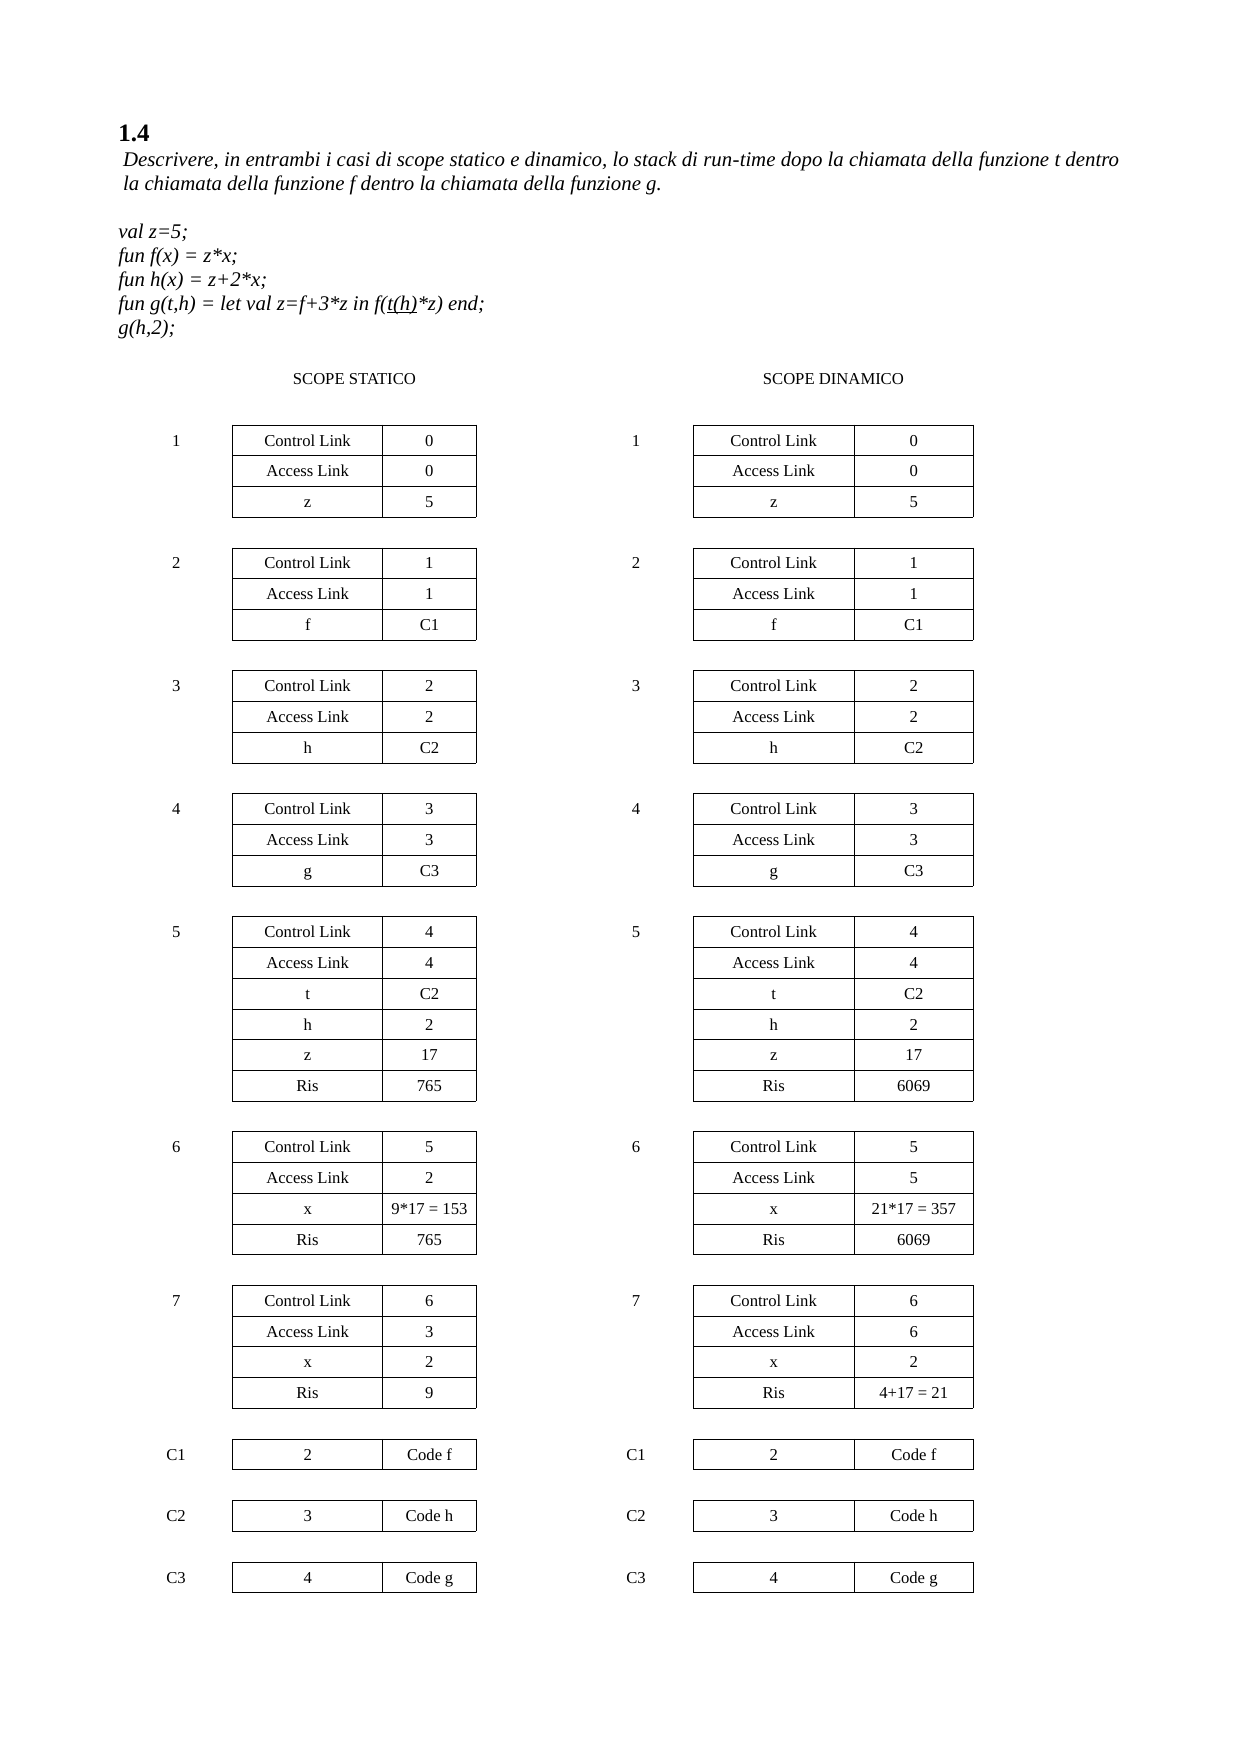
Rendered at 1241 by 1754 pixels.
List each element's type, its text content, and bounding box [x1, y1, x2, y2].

table_cell [693, 1409, 854, 1439]
table_cell [119, 455, 232, 486]
table_cell C2 [578, 1500, 693, 1531]
table_cell [578, 609, 693, 640]
table_cell [119, 824, 232, 855]
table_header [476, 363, 578, 394]
table_cell [119, 1531, 232, 1562]
table_cell Ris [694, 1378, 854, 1408]
table_cell g [694, 856, 854, 886]
table_cell 2 [578, 548, 693, 578]
table_cell [578, 824, 693, 855]
table_cell [693, 1255, 854, 1285]
table_cell Control Link [694, 549, 854, 578]
table_cell [477, 1500, 578, 1531]
table_cell [974, 916, 1044, 947]
table_cell Control Link [694, 1132, 854, 1162]
table_cell 5 [383, 487, 476, 517]
table_cell 0 [855, 426, 973, 455]
table_cell 3 [578, 670, 693, 701]
table_cell [233, 518, 382, 547]
table_cell [383, 887, 476, 916]
table_cell [974, 1500, 1044, 1531]
table_cell [578, 1224, 693, 1254]
table_cell 2 [233, 1440, 382, 1469]
table_cell [973, 763, 1044, 793]
table_cell [477, 1224, 578, 1254]
table_cell [233, 641, 382, 670]
text val z=5; [118, 219, 1122, 243]
table_cell C2 [855, 979, 973, 1008]
table_cell [119, 1469, 232, 1500]
table_cell x [694, 1194, 854, 1223]
table_cell [578, 1162, 693, 1193]
table_cell [119, 947, 232, 978]
table_cell 9*17 = 153 [383, 1194, 476, 1223]
table_cell 4 [119, 793, 232, 824]
table_cell [477, 578, 578, 609]
table_cell Access Link [694, 825, 854, 855]
table_cell [578, 886, 693, 916]
table_cell [477, 1193, 578, 1223]
table_cell Code f [383, 1440, 476, 1469]
table_cell 6069 [855, 1071, 973, 1101]
table_cell Access Link [233, 456, 382, 486]
table_cell [854, 1470, 973, 1500]
table_cell [973, 1254, 1044, 1285]
table_cell [119, 609, 232, 640]
table_cell [974, 947, 1044, 978]
table_cell Control Link [233, 671, 382, 701]
table_cell z [694, 487, 854, 517]
table_cell [973, 517, 1044, 547]
table_cell z [233, 487, 382, 517]
table_cell x [233, 1194, 382, 1223]
table_cell [477, 732, 578, 763]
table_cell [119, 1193, 232, 1223]
table_cell Ris [233, 1378, 382, 1408]
table_cell 2 [383, 1163, 476, 1193]
table_cell 2 [855, 1010, 973, 1039]
table_cell [476, 1254, 578, 1285]
table_cell [383, 641, 476, 670]
table_cell [578, 947, 693, 978]
table_cell Ris [233, 1071, 382, 1101]
table_cell Code h [855, 1501, 973, 1531]
table_cell [974, 425, 1044, 455]
table_cell 5 [578, 916, 693, 947]
text fun h(x) = z+2*x; [118, 267, 1122, 291]
table_cell [974, 793, 1044, 824]
table_cell [693, 1470, 854, 1500]
table_cell 6 [855, 1286, 973, 1316]
table_cell [693, 764, 854, 793]
table_cell Access Link [233, 825, 382, 855]
table_cell [973, 1531, 1044, 1562]
table_cell C2 [119, 1500, 232, 1531]
table_cell [578, 1377, 693, 1408]
table_cell [383, 518, 476, 547]
table_cell [233, 1409, 382, 1439]
table_cell 0 [855, 456, 973, 486]
table_cell [477, 1562, 578, 1592]
table_cell [854, 641, 973, 670]
table_cell 5 [855, 1132, 973, 1162]
table_cell Control Link [233, 1132, 382, 1162]
table_cell [476, 1408, 578, 1439]
table_cell C3 [855, 856, 973, 886]
table_cell [854, 887, 973, 916]
table_cell [974, 1439, 1044, 1469]
table_cell 2 [694, 1440, 854, 1469]
table_cell Control Link [694, 917, 854, 947]
table_header [578, 363, 693, 394]
table_cell [854, 1102, 973, 1131]
table_cell Access Link [694, 702, 854, 732]
table_cell 4 [233, 1563, 382, 1592]
table_cell 765 [383, 1225, 476, 1254]
table_cell [974, 701, 1044, 732]
table_cell [383, 1532, 476, 1562]
table_cell 1 [855, 549, 973, 578]
table_cell 6 [119, 1131, 232, 1162]
table_cell [476, 1101, 578, 1131]
table_cell 6069 [855, 1225, 973, 1254]
table_cell [974, 1285, 1044, 1316]
table_cell [974, 1562, 1044, 1592]
table_cell [233, 1470, 382, 1500]
table_cell 3 [383, 1317, 476, 1346]
table_cell [119, 394, 232, 424]
table_cell Control Link [233, 794, 382, 824]
table_cell [477, 486, 578, 517]
table_cell [578, 578, 693, 609]
table_cell [854, 518, 973, 547]
table_cell [974, 1346, 1044, 1377]
table_cell 7 [578, 1285, 693, 1316]
table_cell 3 [119, 670, 232, 701]
table_cell 4 [855, 948, 973, 978]
table_cell 1 [383, 579, 476, 609]
table_cell Code g [383, 1563, 476, 1592]
table_cell Code g [855, 1563, 973, 1592]
table_cell [119, 517, 232, 547]
table_cell [854, 1532, 973, 1562]
table_cell [477, 1377, 578, 1408]
table_cell [233, 1532, 382, 1562]
table_cell [119, 855, 232, 886]
table_cell [477, 425, 578, 455]
table_cell [119, 1316, 232, 1346]
table_cell [477, 548, 578, 578]
table_cell [578, 701, 693, 732]
table_cell 3 [233, 1501, 382, 1531]
table_cell [119, 732, 232, 763]
table_cell [578, 1009, 693, 1039]
table_cell [693, 1102, 854, 1131]
table_cell [477, 916, 578, 947]
table_cell [974, 1039, 1044, 1070]
table_cell h [694, 733, 854, 763]
table_cell [974, 1224, 1044, 1254]
table_cell 6 [855, 1317, 973, 1346]
table_cell [477, 824, 578, 855]
table_cell Control Link [233, 1286, 382, 1316]
table_cell [119, 1070, 232, 1101]
table_cell [476, 886, 578, 916]
table_cell x [233, 1347, 382, 1377]
table_cell Control Link [694, 426, 854, 455]
table_cell 4 [855, 917, 973, 947]
table_cell Access Link [694, 1317, 854, 1346]
table_cell Access Link [694, 948, 854, 978]
text 1.4 [118, 118, 1122, 147]
table_cell z [233, 1040, 382, 1070]
table_cell 5 [119, 916, 232, 947]
table_cell [693, 1532, 854, 1562]
table_cell [477, 1285, 578, 1316]
table_cell [974, 1316, 1044, 1346]
table_cell [476, 517, 578, 547]
table_cell [974, 548, 1044, 578]
table_cell [477, 1131, 578, 1162]
table_cell [578, 763, 693, 793]
table_cell [974, 855, 1044, 886]
table_cell [973, 886, 1044, 916]
table_cell f [233, 610, 382, 640]
table_cell [578, 1070, 693, 1101]
table_cell Access Link [233, 1163, 382, 1193]
table_cell Ris [233, 1225, 382, 1254]
table_cell 3 [383, 794, 476, 824]
table_cell Access Link [233, 948, 382, 978]
table_cell [383, 764, 476, 793]
table_cell 1 [855, 579, 973, 609]
table_cell [578, 1101, 693, 1131]
table_cell [974, 455, 1044, 486]
table_cell z [694, 1040, 854, 1070]
table_cell [119, 886, 232, 916]
table_cell [476, 394, 578, 424]
table_cell [578, 855, 693, 886]
table_cell h [233, 1010, 382, 1039]
table_cell 2 [383, 1010, 476, 1039]
table_cell [578, 1316, 693, 1346]
table_cell [973, 640, 1044, 670]
table_cell 17 [383, 1040, 476, 1070]
table_cell 6 [383, 1286, 476, 1316]
table_cell [477, 793, 578, 824]
table_cell C1 [383, 610, 476, 640]
table_cell [578, 394, 693, 424]
table_cell 2 [855, 671, 973, 701]
table_cell [693, 641, 854, 670]
table_cell [119, 978, 232, 1008]
table_cell [119, 1408, 232, 1439]
table_cell [383, 1255, 476, 1285]
table_cell [578, 732, 693, 763]
table_cell 7 [119, 1285, 232, 1316]
table_cell [477, 455, 578, 486]
table_cell g [233, 856, 382, 886]
table_cell [693, 887, 854, 916]
table_cell 21*17 = 357 [855, 1194, 973, 1223]
table_cell [973, 1469, 1044, 1500]
table_cell [854, 1255, 973, 1285]
table_header SCOPE DINAMICO [693, 363, 973, 394]
table_cell [477, 947, 578, 978]
table_cell [578, 1254, 693, 1285]
table_cell [383, 394, 476, 424]
table_cell [974, 824, 1044, 855]
table_cell [974, 1009, 1044, 1039]
table_cell Code h [383, 1501, 476, 1531]
table_cell [477, 1316, 578, 1346]
table_cell [974, 1377, 1044, 1408]
table_cell 2 [855, 702, 973, 732]
table_cell [233, 764, 382, 793]
table_cell [477, 1346, 578, 1377]
table_cell Control Link [694, 671, 854, 701]
table_cell Access Link [233, 702, 382, 732]
table_cell 3 [383, 825, 476, 855]
table_cell 5 [855, 487, 973, 517]
table_header [119, 363, 232, 394]
table_cell [974, 1131, 1044, 1162]
table_cell 0 [383, 456, 476, 486]
table_cell 2 [383, 1347, 476, 1377]
table_cell [973, 1408, 1044, 1439]
table_cell [477, 978, 578, 1008]
table_cell Ris [694, 1071, 854, 1101]
table_cell [477, 1070, 578, 1101]
table_cell 6 [578, 1131, 693, 1162]
table_cell [233, 1255, 382, 1285]
table_cell 4 [383, 917, 476, 947]
table_cell 3 [694, 1501, 854, 1531]
table_cell [119, 1377, 232, 1408]
table_cell [578, 1039, 693, 1070]
table_cell [119, 701, 232, 732]
table_cell Access Link [694, 456, 854, 486]
table_cell [477, 609, 578, 640]
table_cell [119, 1162, 232, 1193]
table_cell x [694, 1347, 854, 1377]
table_cell [974, 1193, 1044, 1223]
table_cell [693, 518, 854, 547]
table_cell Access Link [694, 579, 854, 609]
table_cell [383, 1409, 476, 1439]
table_cell [119, 640, 232, 670]
table_cell Control Link [694, 794, 854, 824]
table_cell Access Link [233, 1317, 382, 1346]
table_cell t [233, 979, 382, 1008]
table_cell Ris [694, 1225, 854, 1254]
table_cell [476, 640, 578, 670]
table_cell 0 [383, 426, 476, 455]
table_cell Control Link [233, 917, 382, 947]
table_cell 4 [383, 948, 476, 978]
table_cell [477, 1039, 578, 1070]
table_cell 5 [383, 1132, 476, 1162]
table_cell [233, 1102, 382, 1131]
table_cell 765 [383, 1071, 476, 1101]
table_cell [973, 1101, 1044, 1131]
table_cell Code f [855, 1440, 973, 1469]
table_cell C3 [119, 1562, 232, 1592]
table_cell [119, 1101, 232, 1131]
table_cell C1 [578, 1439, 693, 1469]
table_cell [477, 1439, 578, 1469]
table_cell [973, 394, 1044, 424]
table_cell [119, 1224, 232, 1254]
table_header [973, 363, 1044, 394]
table_cell [578, 1469, 693, 1500]
table_cell f [694, 610, 854, 640]
table_cell [477, 1162, 578, 1193]
table_cell [233, 394, 382, 424]
table_cell Control Link [233, 549, 382, 578]
table_cell 2 [383, 702, 476, 732]
table_cell [578, 1193, 693, 1223]
table_cell t [694, 979, 854, 1008]
table_cell [578, 978, 693, 1008]
table_cell 3 [855, 794, 973, 824]
table_cell C2 [383, 733, 476, 763]
table_header SCOPE STATICO [233, 363, 476, 394]
table_cell C1 [855, 610, 973, 640]
table_cell [119, 486, 232, 517]
table_cell [974, 1070, 1044, 1101]
table_cell 1 [578, 425, 693, 455]
table_cell [119, 1009, 232, 1039]
table_cell [578, 1531, 693, 1562]
table_cell 5 [855, 1163, 973, 1193]
table_cell [693, 394, 854, 424]
table_cell [578, 1346, 693, 1377]
table_cell Control Link [694, 1286, 854, 1316]
text g(h,2); [118, 315, 1122, 339]
table_cell [119, 1254, 232, 1285]
table_cell [974, 732, 1044, 763]
table_cell 4 [694, 1563, 854, 1592]
table_cell [233, 887, 382, 916]
table_cell [383, 1102, 476, 1131]
table_cell 9 [383, 1378, 476, 1408]
table_cell 2 [855, 1347, 973, 1377]
table_cell [578, 1408, 693, 1439]
table_cell [974, 609, 1044, 640]
table_cell C3 [383, 856, 476, 886]
table_cell [854, 394, 973, 424]
table_cell [974, 578, 1044, 609]
table_cell 1 [383, 549, 476, 578]
table_cell [476, 763, 578, 793]
table_cell [476, 1469, 578, 1500]
table_cell 2 [383, 671, 476, 701]
table_cell [383, 1470, 476, 1500]
table_cell 3 [855, 825, 973, 855]
table_cell C1 [119, 1439, 232, 1469]
table_cell [477, 701, 578, 732]
table_cell 2 [119, 548, 232, 578]
table_cell [477, 670, 578, 701]
table_cell [476, 1531, 578, 1562]
table_cell [854, 1409, 973, 1439]
table_cell [578, 455, 693, 486]
table_cell [477, 855, 578, 886]
table_cell C2 [855, 733, 973, 763]
table_cell h [694, 1010, 854, 1039]
table_cell [974, 670, 1044, 701]
table_cell C2 [383, 979, 476, 1008]
table_cell [974, 978, 1044, 1008]
table_cell Control Link [233, 426, 382, 455]
table_cell h [233, 733, 382, 763]
text fun g(t,h) = let val z=f+3*z in f(t(h)*z) end; [118, 291, 1122, 315]
list Descrivere, in entrambi i casi di scope statico e dinamico, lo stack di run‐time dopo la chiamata della funzione t dentro la chiamata della funzione f dentro la chiamata della funzione g. [123, 147, 1122, 195]
table_cell Access Link [694, 1163, 854, 1193]
text fun f(x) = z*x; [118, 243, 1122, 267]
table_cell [578, 486, 693, 517]
table_cell [477, 1009, 578, 1039]
table_cell Access Link [233, 579, 382, 609]
table_cell 17 [855, 1040, 973, 1070]
table_cell [578, 640, 693, 670]
table_cell C3 [578, 1562, 693, 1592]
table_cell [578, 517, 693, 547]
table_cell 4 [578, 793, 693, 824]
table_cell [974, 486, 1044, 517]
table_cell [119, 763, 232, 793]
table_cell [854, 764, 973, 793]
table_cell [974, 1162, 1044, 1193]
table_cell [119, 1346, 232, 1377]
table_cell [119, 1039, 232, 1070]
table_cell [119, 578, 232, 609]
table_cell 4+17 = 21 [855, 1378, 973, 1408]
table_cell 1 [119, 425, 232, 455]
